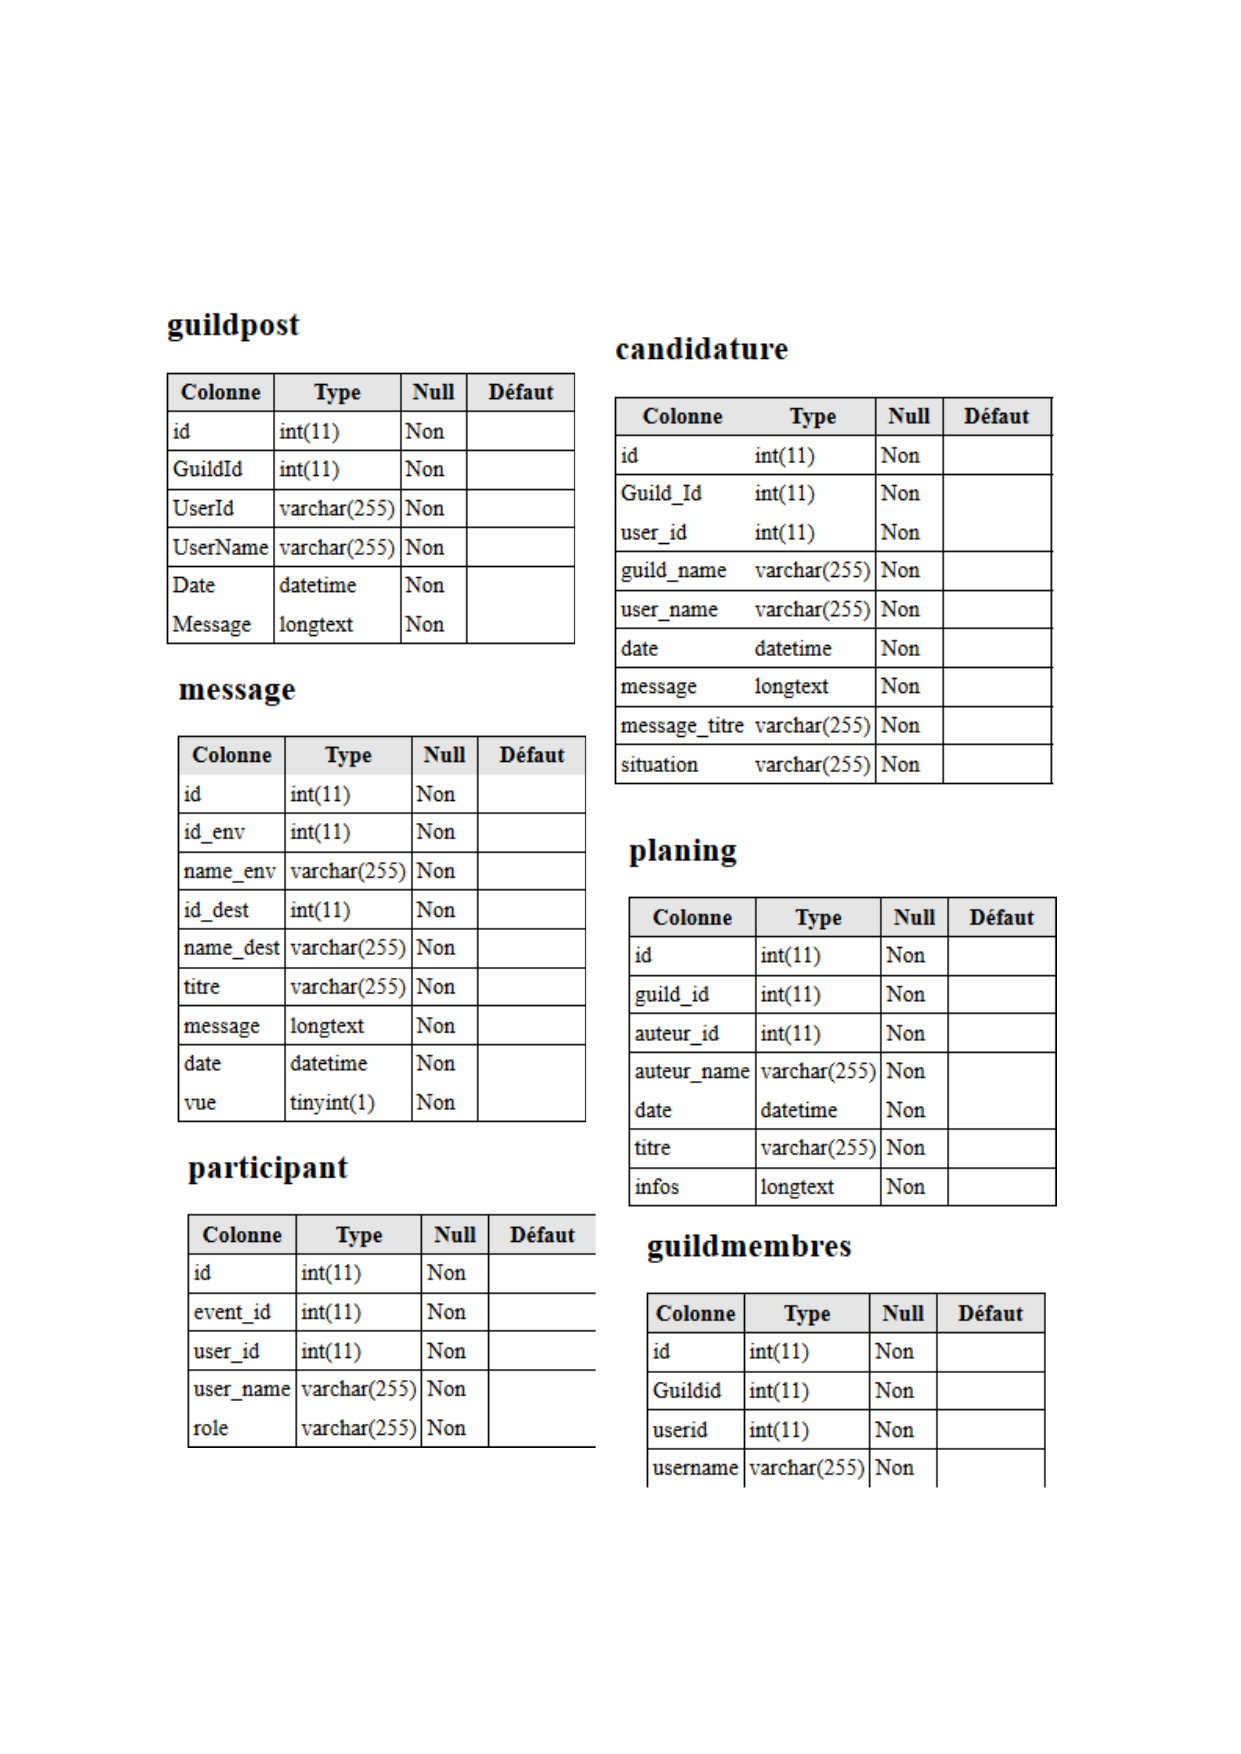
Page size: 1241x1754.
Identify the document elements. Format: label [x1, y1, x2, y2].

picture [604, 326, 1054, 794]
picture [636, 1230, 1046, 1494]
picture [621, 825, 1057, 1213]
picture [167, 678, 587, 1124]
picture [156, 304, 575, 646]
picture [180, 1150, 596, 1448]
